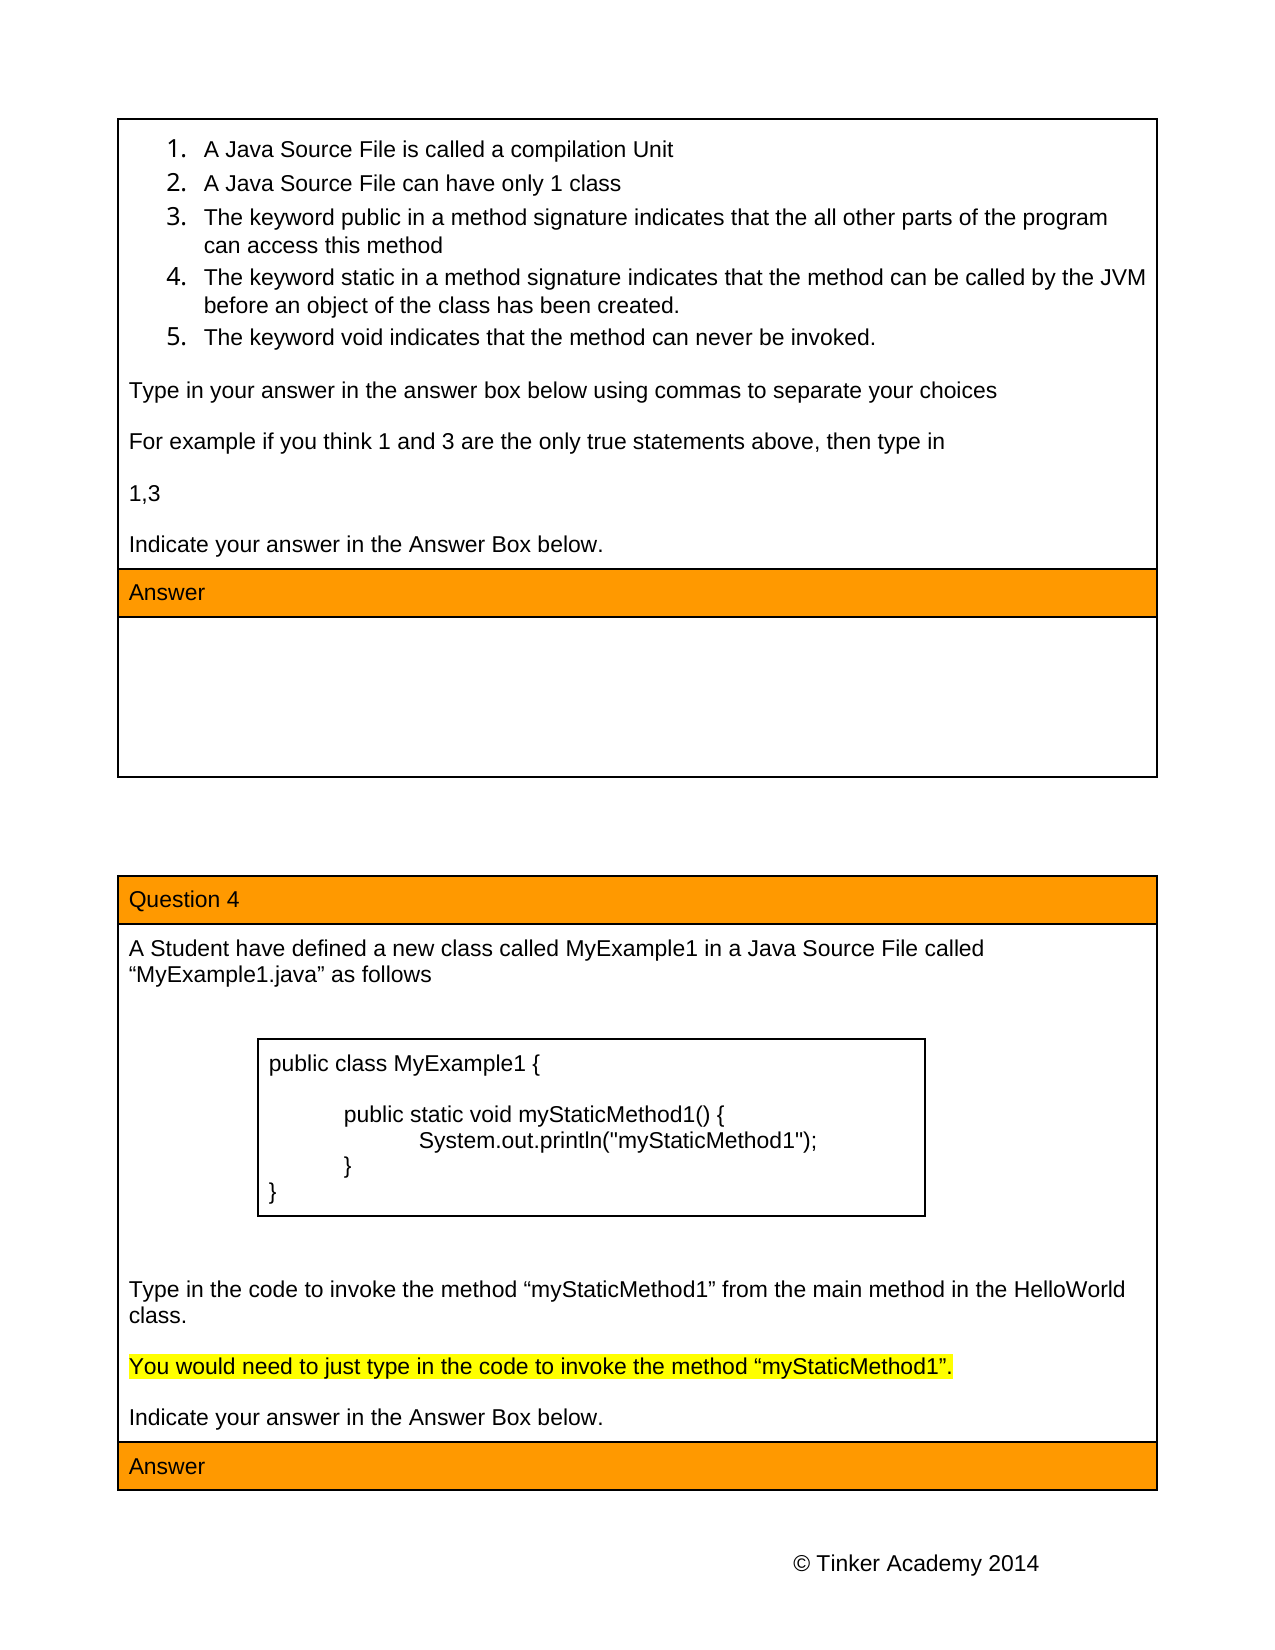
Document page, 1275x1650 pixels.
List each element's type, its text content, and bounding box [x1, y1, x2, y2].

table_cell A Student have defined a new class called MyExample1 in a Java Source File called “MyExample1.java” as follows Type in the code to invoke the method “myStaticMethod1” from the main method in the HelloWorld class. You would need to just type in the code to invoke the method “myStaticMethod1”. Indicate your answer in the Answer Box below. [119, 925, 1156, 1441]
table_cell Answer [119, 570, 1156, 616]
table_cell Answer [119, 1443, 1156, 1489]
table_cell [119, 618, 1156, 776]
table_header Question 4 [119, 877, 1156, 923]
table_header public class MyExample1 { public static void myStaticMethod1() { System.out.println("myStaticMethod1"); } } [259, 1040, 924, 1215]
table_cell Mark all the answers that are true A Java Source File is called a compilation Unit A Java Source File can have only 1 class The keyword public in a method signature indicates that the all other parts of the program can access this method The keyword static in a method signature indicates that the method can be called by the JVM before an object of the class has been created. The keyword void indicates that the method can never be invoked. Type in your answer in the answer box below using commas to separate your choices For example if you think 1 and 3 are the only true statements above, then type in 1,3 Indicate your answer in the Answer Box below. [119, 120, 1156, 568]
